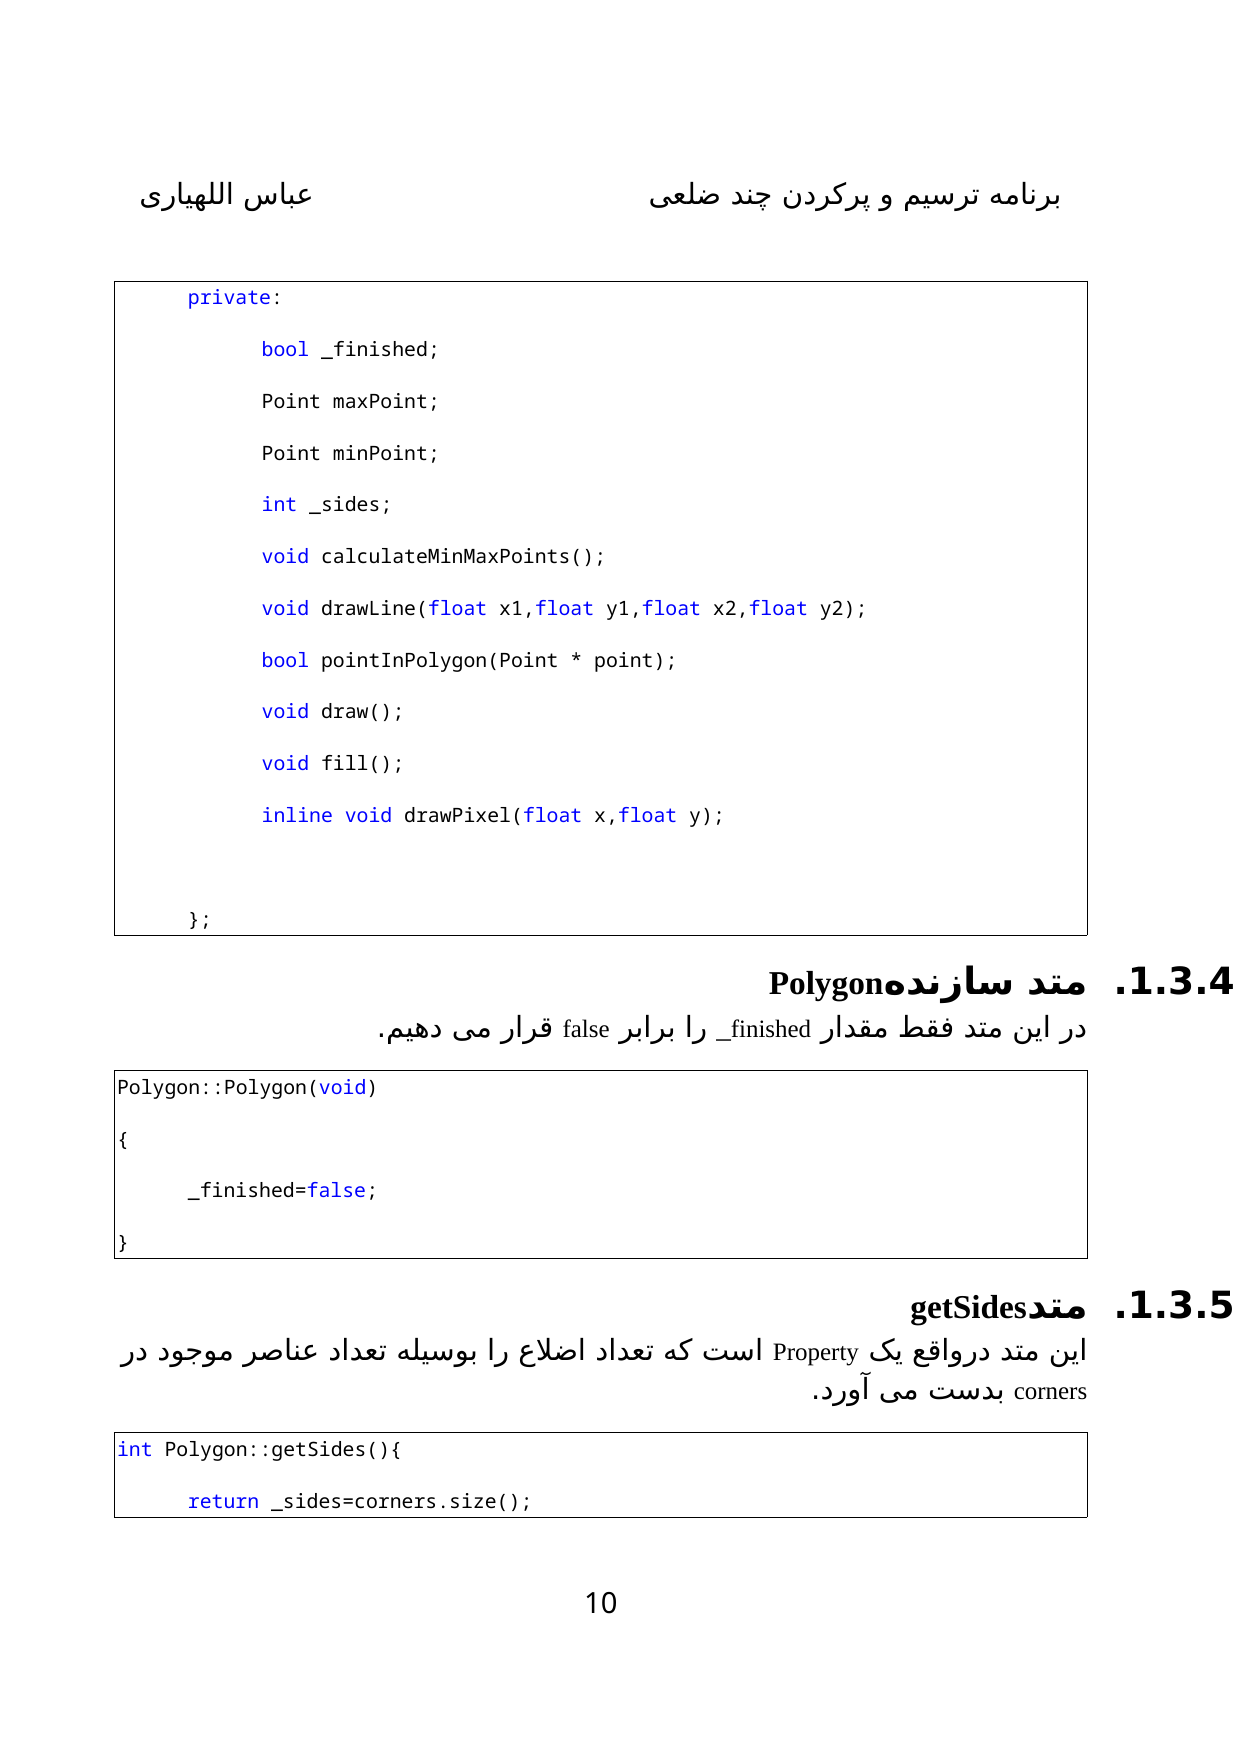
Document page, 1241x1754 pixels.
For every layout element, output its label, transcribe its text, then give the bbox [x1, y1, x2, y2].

subtitle متد سازندهPolygon [114, 960, 1087, 1003]
text }; [115, 902, 1087, 935]
subtitle متدgetSides [114, 1283, 1087, 1327]
text bool _finished; [115, 332, 1087, 362]
text int Polygon::getSides(){ [115, 1433, 1087, 1462]
text این متد در‌واقع یک Property است که تعداد اضلاع را بوسیله تعداد عناصر موجود در corners بدست می آورد. [114, 1333, 1087, 1406]
text Point maxPoint; [115, 384, 1087, 414]
text void drawLine(float x1,float y1,float x2,float y2); [115, 591, 1087, 621]
text void calculateMinMaxPoints(); [115, 539, 1087, 569]
text bool pointInPolygon(Point * point); [115, 643, 1087, 673]
text Polygon::Polygon(void) [115, 1071, 1087, 1100]
text int _sides; [115, 488, 1087, 518]
text return _sides=corners.size(); [115, 1484, 1087, 1517]
text inline void drawPixel(float x,float y); [115, 798, 1087, 828]
text private: [115, 282, 1087, 311]
text void draw(); [115, 695, 1087, 725]
text _finished=false; [115, 1173, 1087, 1204]
text void fill(); [115, 746, 1087, 777]
text } [115, 1225, 1087, 1258]
text { [115, 1122, 1087, 1152]
text در این متد فقط مقدار finished_ را برابر false قرار می دهیم. [114, 1010, 1087, 1044]
text Point minPoint; [115, 436, 1087, 466]
